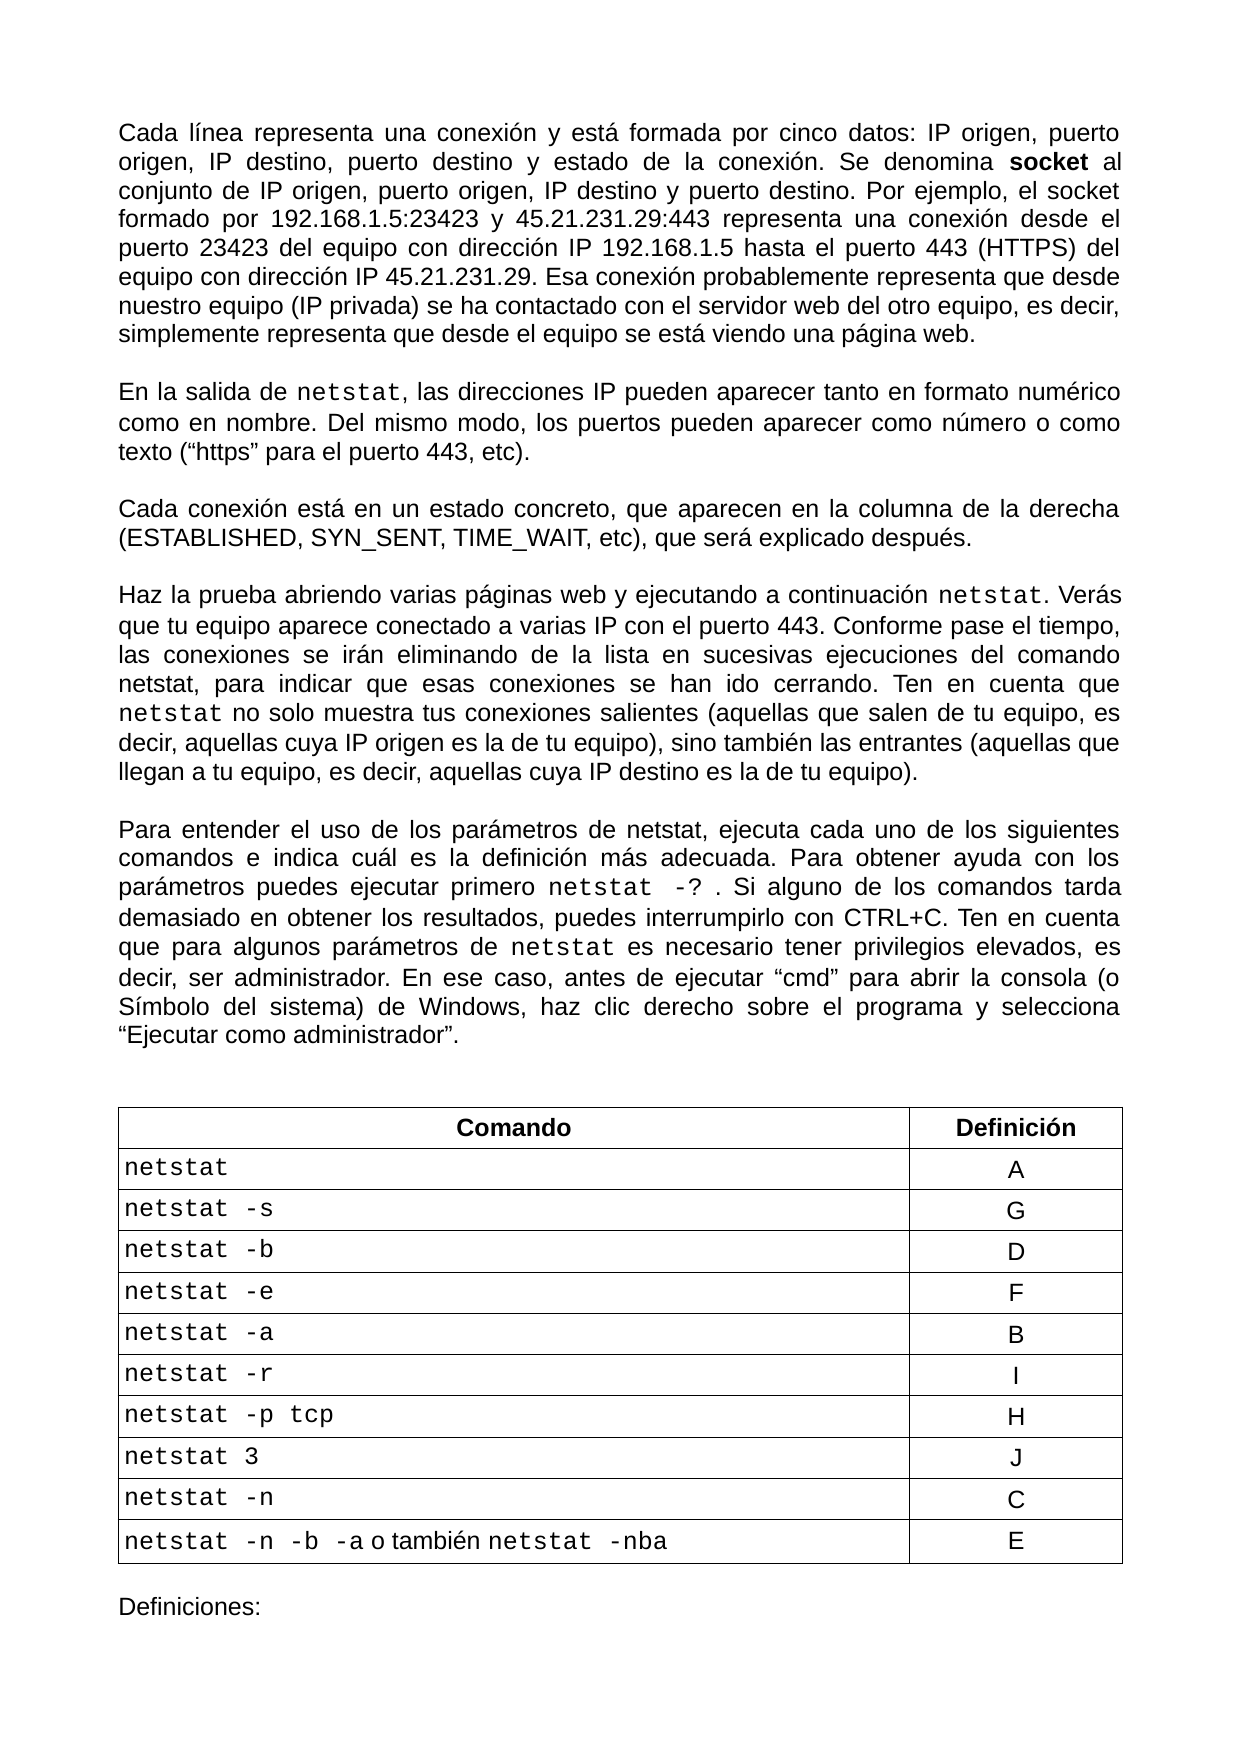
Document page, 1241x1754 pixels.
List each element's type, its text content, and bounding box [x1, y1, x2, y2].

text Definiciones: [118, 1592, 1122, 1621]
table_header Definición [910, 1108, 1122, 1148]
table_header Comando [119, 1108, 909, 1148]
table_cell netstat -s [119, 1190, 909, 1230]
table_cell I [910, 1355, 1122, 1395]
table_cell netstat [119, 1149, 909, 1189]
table_cell B [910, 1314, 1122, 1354]
text En la salida de netstat, las direcciones IP pueden aparecer tanto en formato numérico como en nombre. Del mismo modo, los puertos pueden aparecer como número o como texto (“https” para el puerto 443, etc). [118, 377, 1122, 465]
table_cell netstat -p tcp [119, 1396, 909, 1437]
table_cell netstat -a [119, 1314, 909, 1354]
text Cada línea representa una conexión y está formada por cinco datos: IP origen, puerto origen, IP destino, puerto destino y estado de la conexión. Se denomina socket al conjunto de IP origen, puerto origen, IP destino y puerto destino. Por ejemplo, el socket formado por 192.168.1.5:23423 y 45.21.231.29:443 representa una conexión desde el puerto 23423 del equipo con dirección IP 192.168.1.5 hasta el puerto 443 (HTTPS) del equipo con dirección IP 45.21.231.29. Esa conexión probablemente representa que desde nuestro equipo (IP privada) se ha contactado con el servidor web del otro equipo, es decir, simplemente representa que desde el equipo se está viendo una página web. [118, 118, 1122, 348]
table_cell A [910, 1149, 1122, 1189]
table_cell netstat -n -b -a o también netstat -nba [119, 1520, 909, 1562]
table_cell G [910, 1190, 1122, 1230]
table_cell netstat -e [119, 1273, 909, 1313]
table_cell D [910, 1231, 1122, 1272]
table_cell netstat -r [119, 1355, 909, 1395]
text Haz la prueba abriendo varias páginas web y ejecutando a continuación netstat. Verás que tu equipo aparece conectado a varias IP con el puerto 443. Conforme pase el tiempo, las conexiones se irán eliminando de la lista en sucesivas ejecuciones del comando netstat, para indicar que esas conexiones se han ido cerrando. Ten en cuenta que netstat no solo muestra tus conexiones salientes (aquellas que salen de tu equipo, es decir, aquellas cuya IP origen es la de tu equipo), sino también las entrantes (aquellas que llegan a tu equipo, es decir, aquellas cuya IP destino es la de tu equipo). [118, 580, 1122, 786]
table_cell netstat -b [119, 1231, 909, 1272]
table_cell netstat 3 [119, 1438, 909, 1478]
text Para entender el uso de los parámetros de netstat, ejecuta cada uno de los siguientes comandos e indica cuál es la definición más adecuada. Para obtener ayuda con los parámetros puedes ejecutar primero netstat -? . Si alguno de los comandos tarda demasiado en obtener los resultados, puedes interrumpirlo con CTRL+C. Ten en cuenta que para algunos parámetros de netstat es necesario tener privilegios elevados, es decir, ser administrador. En ese caso, antes de ejecutar “cmd” para abrir la consola (o Símbolo del sistema) de Windows, haz clic derecho sobre el programa y selecciona “Ejecutar como administrador”. [118, 815, 1122, 1049]
text Cada conexión está en un estado concreto, que aparecen en la columna de la derecha (ESTABLISHED, SYN_SENT, TIME_WAIT, etc), que será explicado después. [118, 494, 1122, 552]
table_cell netstat -n [119, 1479, 909, 1519]
table_cell J [910, 1438, 1122, 1478]
table_cell E [910, 1520, 1122, 1562]
table_cell F [910, 1273, 1122, 1313]
table_cell H [910, 1396, 1122, 1437]
table_cell C [910, 1479, 1122, 1519]
